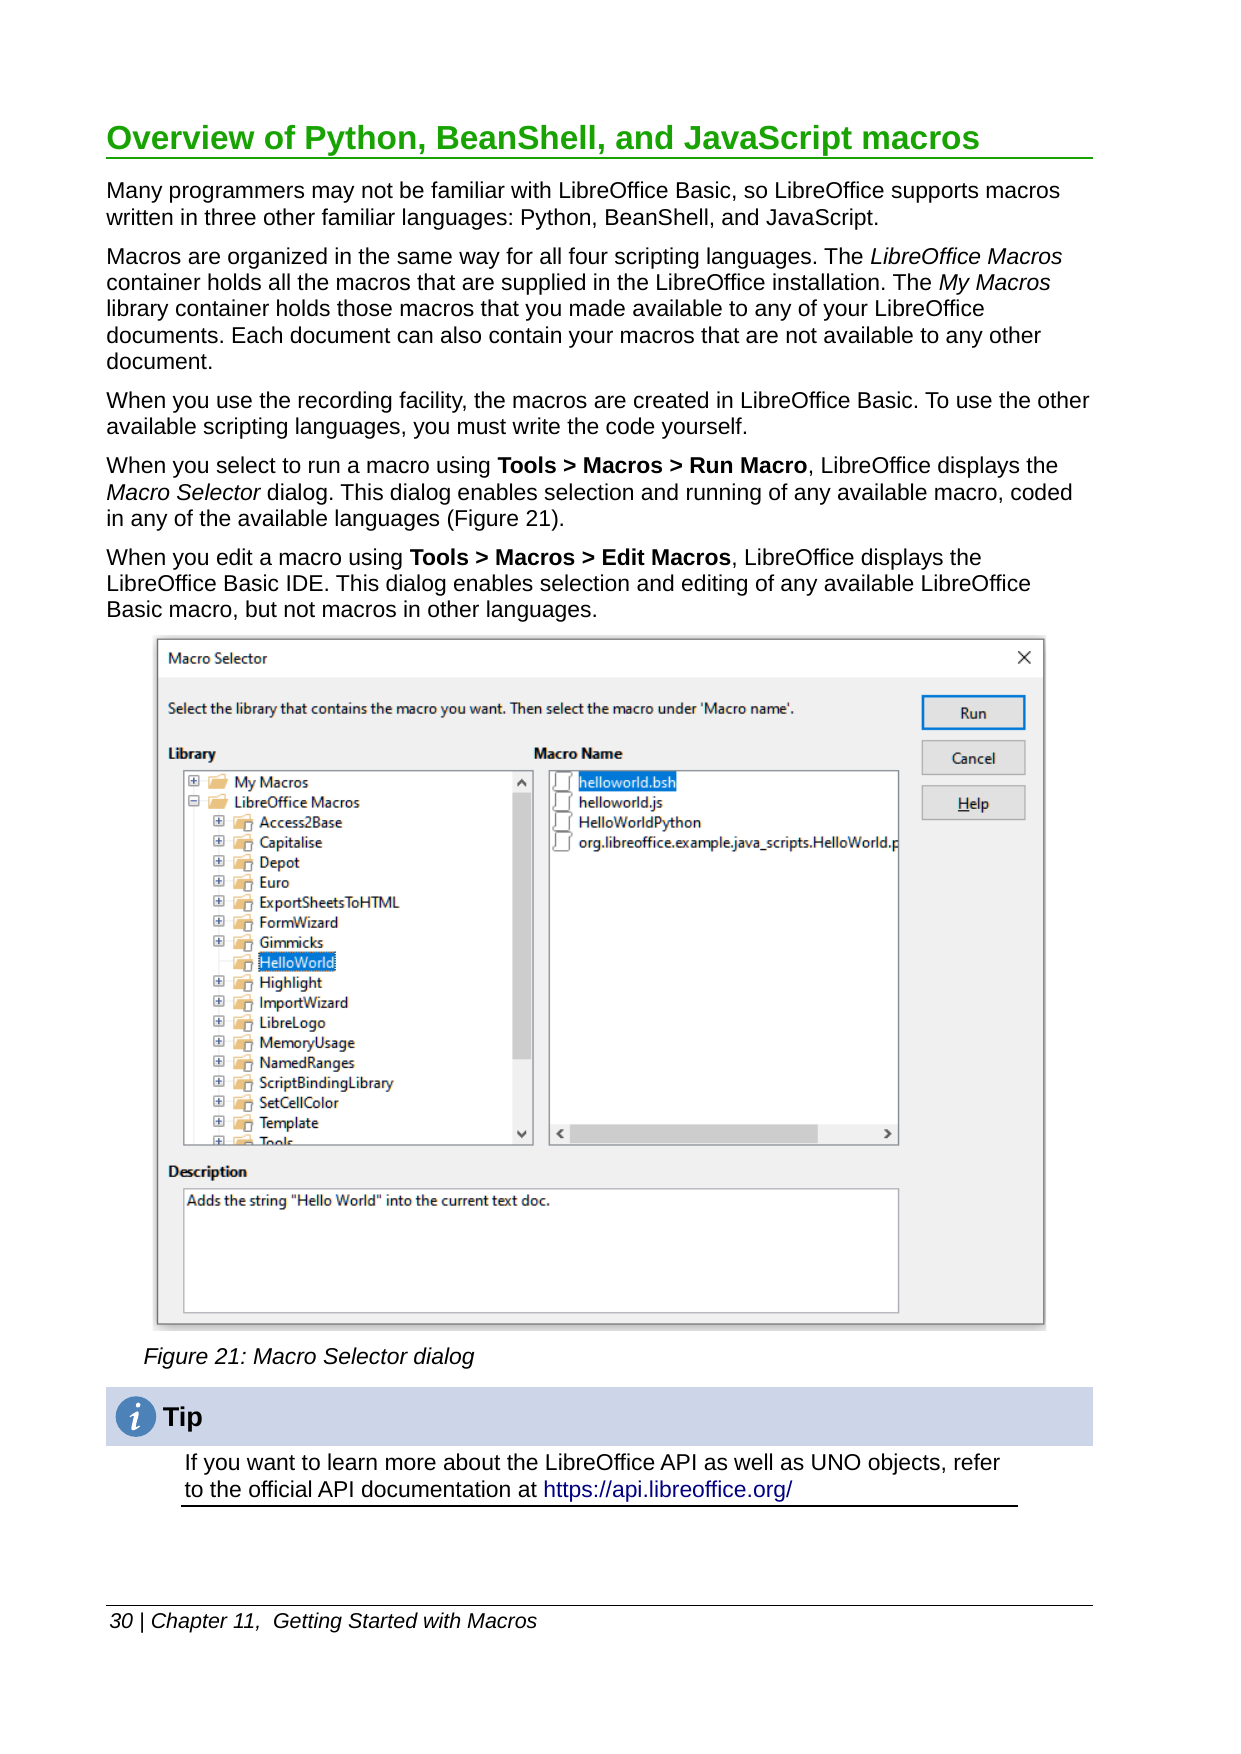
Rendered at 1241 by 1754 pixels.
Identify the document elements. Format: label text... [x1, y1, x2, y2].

subtitle Overview of Python, BeanShell, and JavaScript macros [106, 118, 1093, 157]
text Macros are organized in the same way for all four scripting languages. The LibreOffice Macros container holds all the macros that are supplied in the LibreOffice installation. The My Macros library container holds those macros that you made available to any of your LibreOffice documents. Each document can also contain your macros that are not available to any other document. [106, 243, 1093, 374]
text If you want to learn more about the LibreOffice API as well as UNO objects, refer to the official API documentation at https://api.libreoffice.org/ [181, 1446, 1018, 1505]
subtitle Tip [106, 1387, 1093, 1446]
text When you edit a macro using Tools > Macros > Edit Macros, LibreOffice displays the LibreOffice Basic IDE. This dialog enables selection and editing of any available LibreOffice Basic macro, but not macros in other languages. [106, 544, 1093, 623]
text When you use the recording facility, the macros are created in LibreOffice Basic. To use the other available scripting languages, you must write the code yourself. [106, 387, 1093, 439]
text Many programmers may not be familiar with LibreOffice Basic, so LibreOffice supports macros written in three other familiar languages: Python, BeanShell, and JavaScript. [106, 177, 1093, 230]
picture [152, 635, 1047, 1331]
text When you select to run a macro using Tools > Macros > Run Macro, LibreOffice displays the Macro Selector dialog. This dialog enables selection and running of any available macro, coded in any of the available languages (Figure 21). [106, 452, 1093, 531]
text Figure 21: Macro Selector dialog [143, 1343, 1056, 1369]
